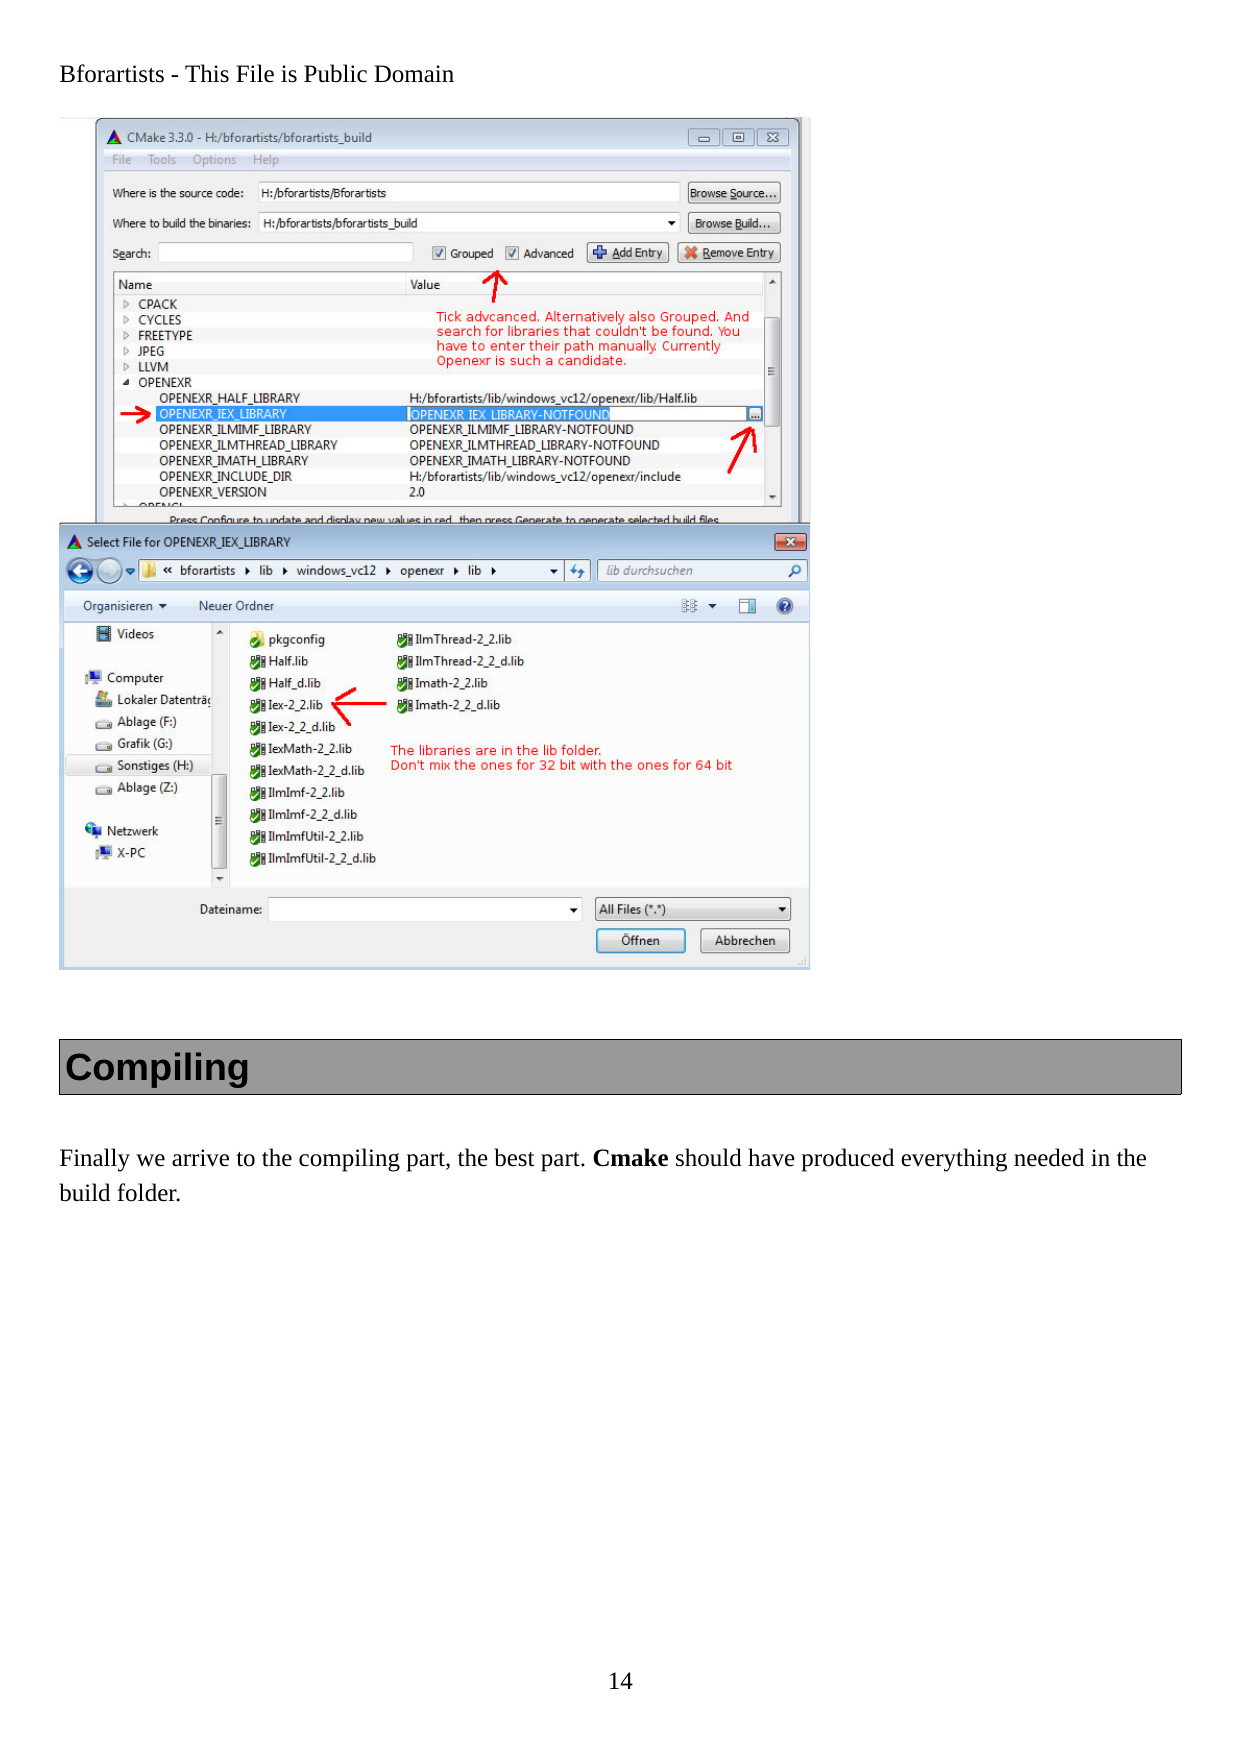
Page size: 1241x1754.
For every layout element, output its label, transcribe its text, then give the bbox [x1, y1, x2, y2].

table_header Compiling [60, 1040, 1181, 1094]
text Finally we arrive to the compiling part, the best part. Cmake should have produced everything needed in the build folder. [59, 1143, 1181, 1206]
picture [59, 117, 811, 970]
